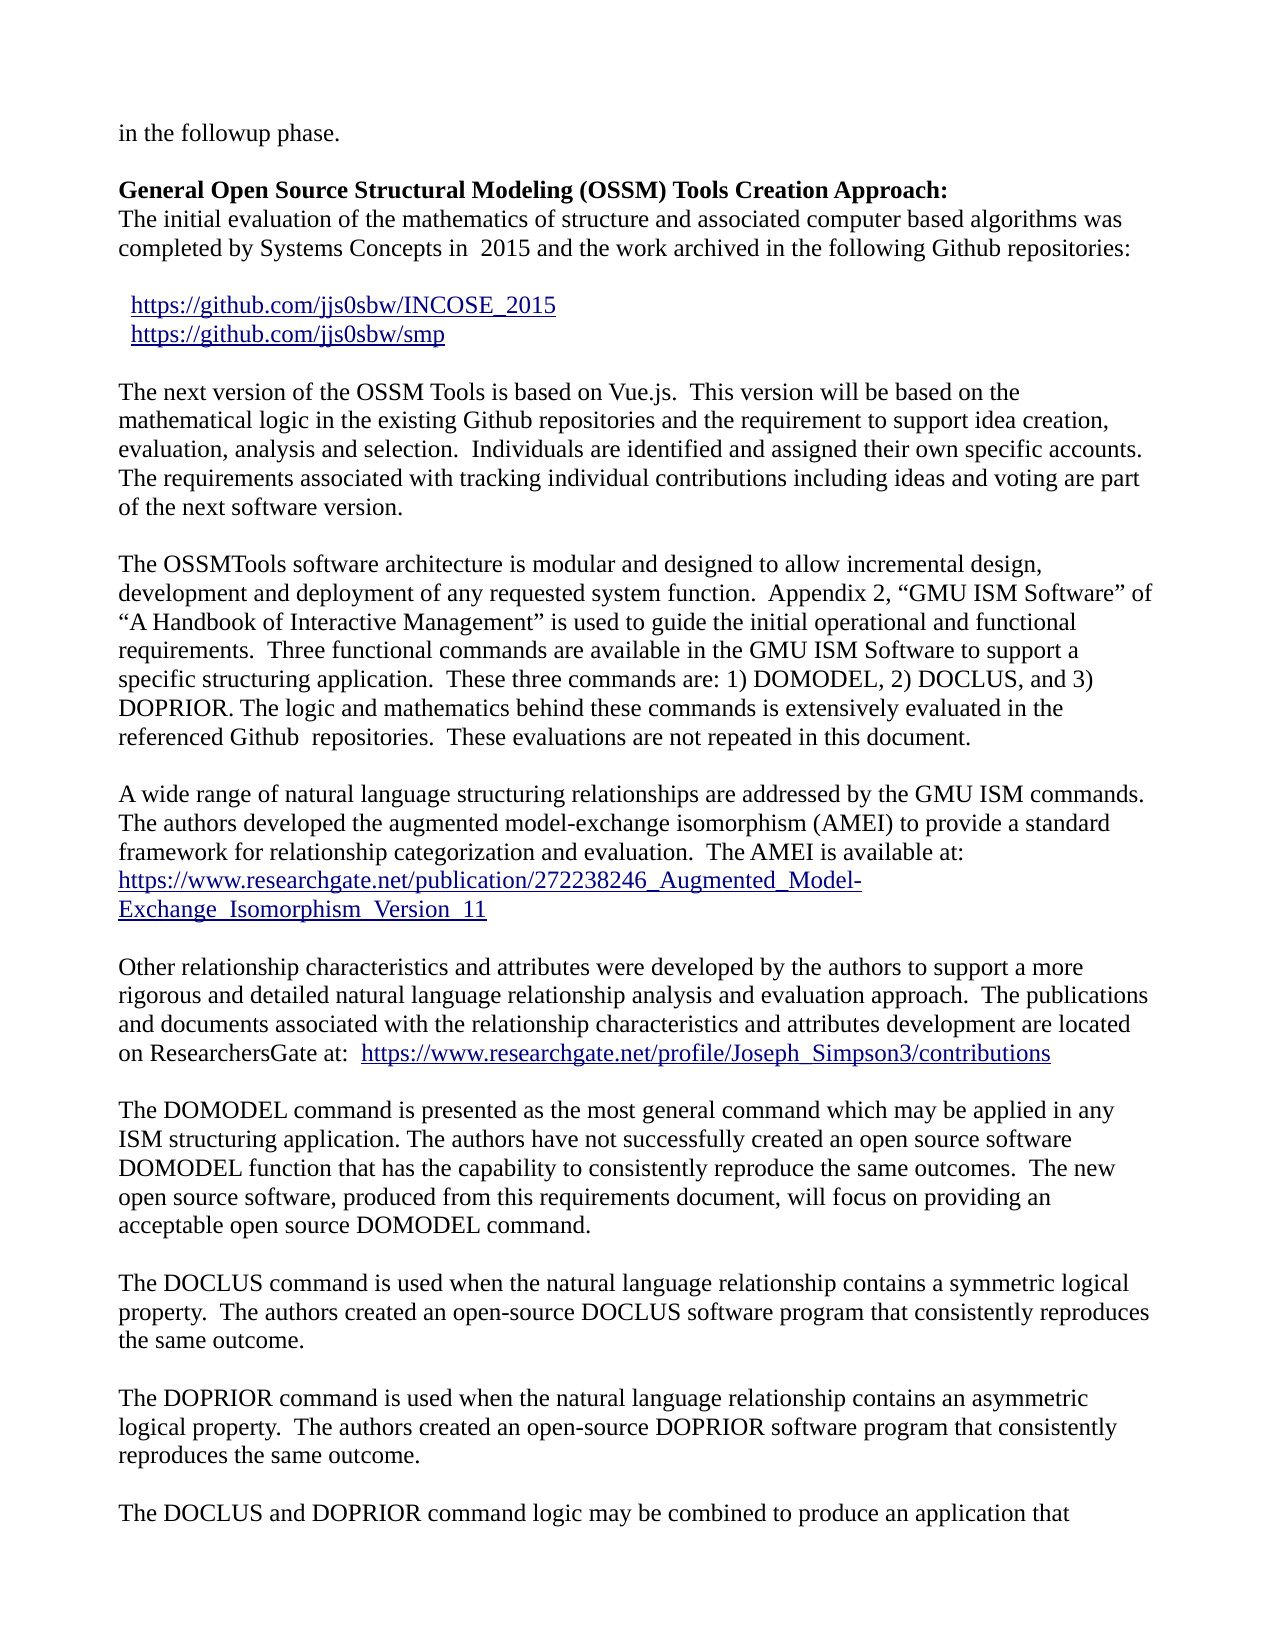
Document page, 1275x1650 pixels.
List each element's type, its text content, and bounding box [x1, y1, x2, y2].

text The initial evaluation of the mathematics of structure and associated computer based algorithms was completed by Systems Concepts in 2015 and the work archived in the following Github repositories: [118, 204, 1157, 262]
text Other relationship characteristics and attributes were developed by the authors to support a more rigorous and detailed natural language relationship analysis and evaluation approach. The publications and documents associated with the relationship characteristics and attributes development are located on ResearchersGate at: https://www.researchgate.net/profile/Joseph_Simpson3/contributions [118, 952, 1157, 1067]
text A wide range of natural language structuring relationships are addressed by the GMU ISM commands. The authors developed the augmented model-exchange isomorphism (AMEI) to provide a standard framework for relationship categorization and evaluation. The AMEI is available at: [118, 779, 1157, 866]
text The next version of the OSSM Tools is based on Vue.js. This version will be based on the mathematical logic in the existing Github repositories and the requirement to support idea creation, evaluation, analysis and selection. Individuals are identified and assigned their own specific accounts. The requirements associated with tracking individual contributions including ideas and voting are part of the next software version. [118, 377, 1157, 521]
text The DOPRIOR command is used when the natural language relationship contains an asymmetric logical property. The authors created an open-source DOPRIOR software program that consistently reproduces the same outcome. [118, 1383, 1157, 1469]
text The DOMODEL command is presented as the most general command which may be applied in any ISM structuring application. The authors have not successfully created an open source software DOMODEL function that has the capability to consistently reproduce the same outcomes. The new open source software, produced from this requirements document, will focus on providing an acceptable open source DOMODEL command. [118, 1096, 1157, 1239]
text https://github.com/jjs0sbw/smp [118, 319, 1157, 348]
text https://www.researchgate.net/publication/272238246_Augmented_Model-Exchange_Isomorphism_Version_11 [118, 866, 1157, 923]
text in the followup phase. [118, 118, 1157, 147]
text The DOCLUS and DOPRIOR command logic may be combined to produce an application that [118, 1498, 1157, 1527]
text General Open Source Structural Modeling (OSSM) Tools Creation Approach: [118, 176, 1157, 204]
text The DOCLUS command is used when the natural language relationship contains a symmetric logical property. The authors created an open-source DOCLUS software program that consistently reproduces the same outcome. [118, 1268, 1157, 1354]
text https://github.com/jjs0sbw/INCOSE_2015 [118, 291, 1157, 319]
text The OSSMTools software architecture is modular and designed to allow incremental design, development and deployment of any requested system function. Appendix 2, “GMU ISM Software” of “A Handbook of Interactive Management” is used to guide the initial operational and functional requirements. Three functional commands are available in the GMU ISM Software to support a specific structuring application. These three commands are: 1) DOMODEL, 2) DOCLUS, and 3) DOPRIOR. The logic and mathematics behind these commands is extensively evaluated in the referenced Github repositories. These evaluations are not repeated in this document. [118, 549, 1157, 751]
